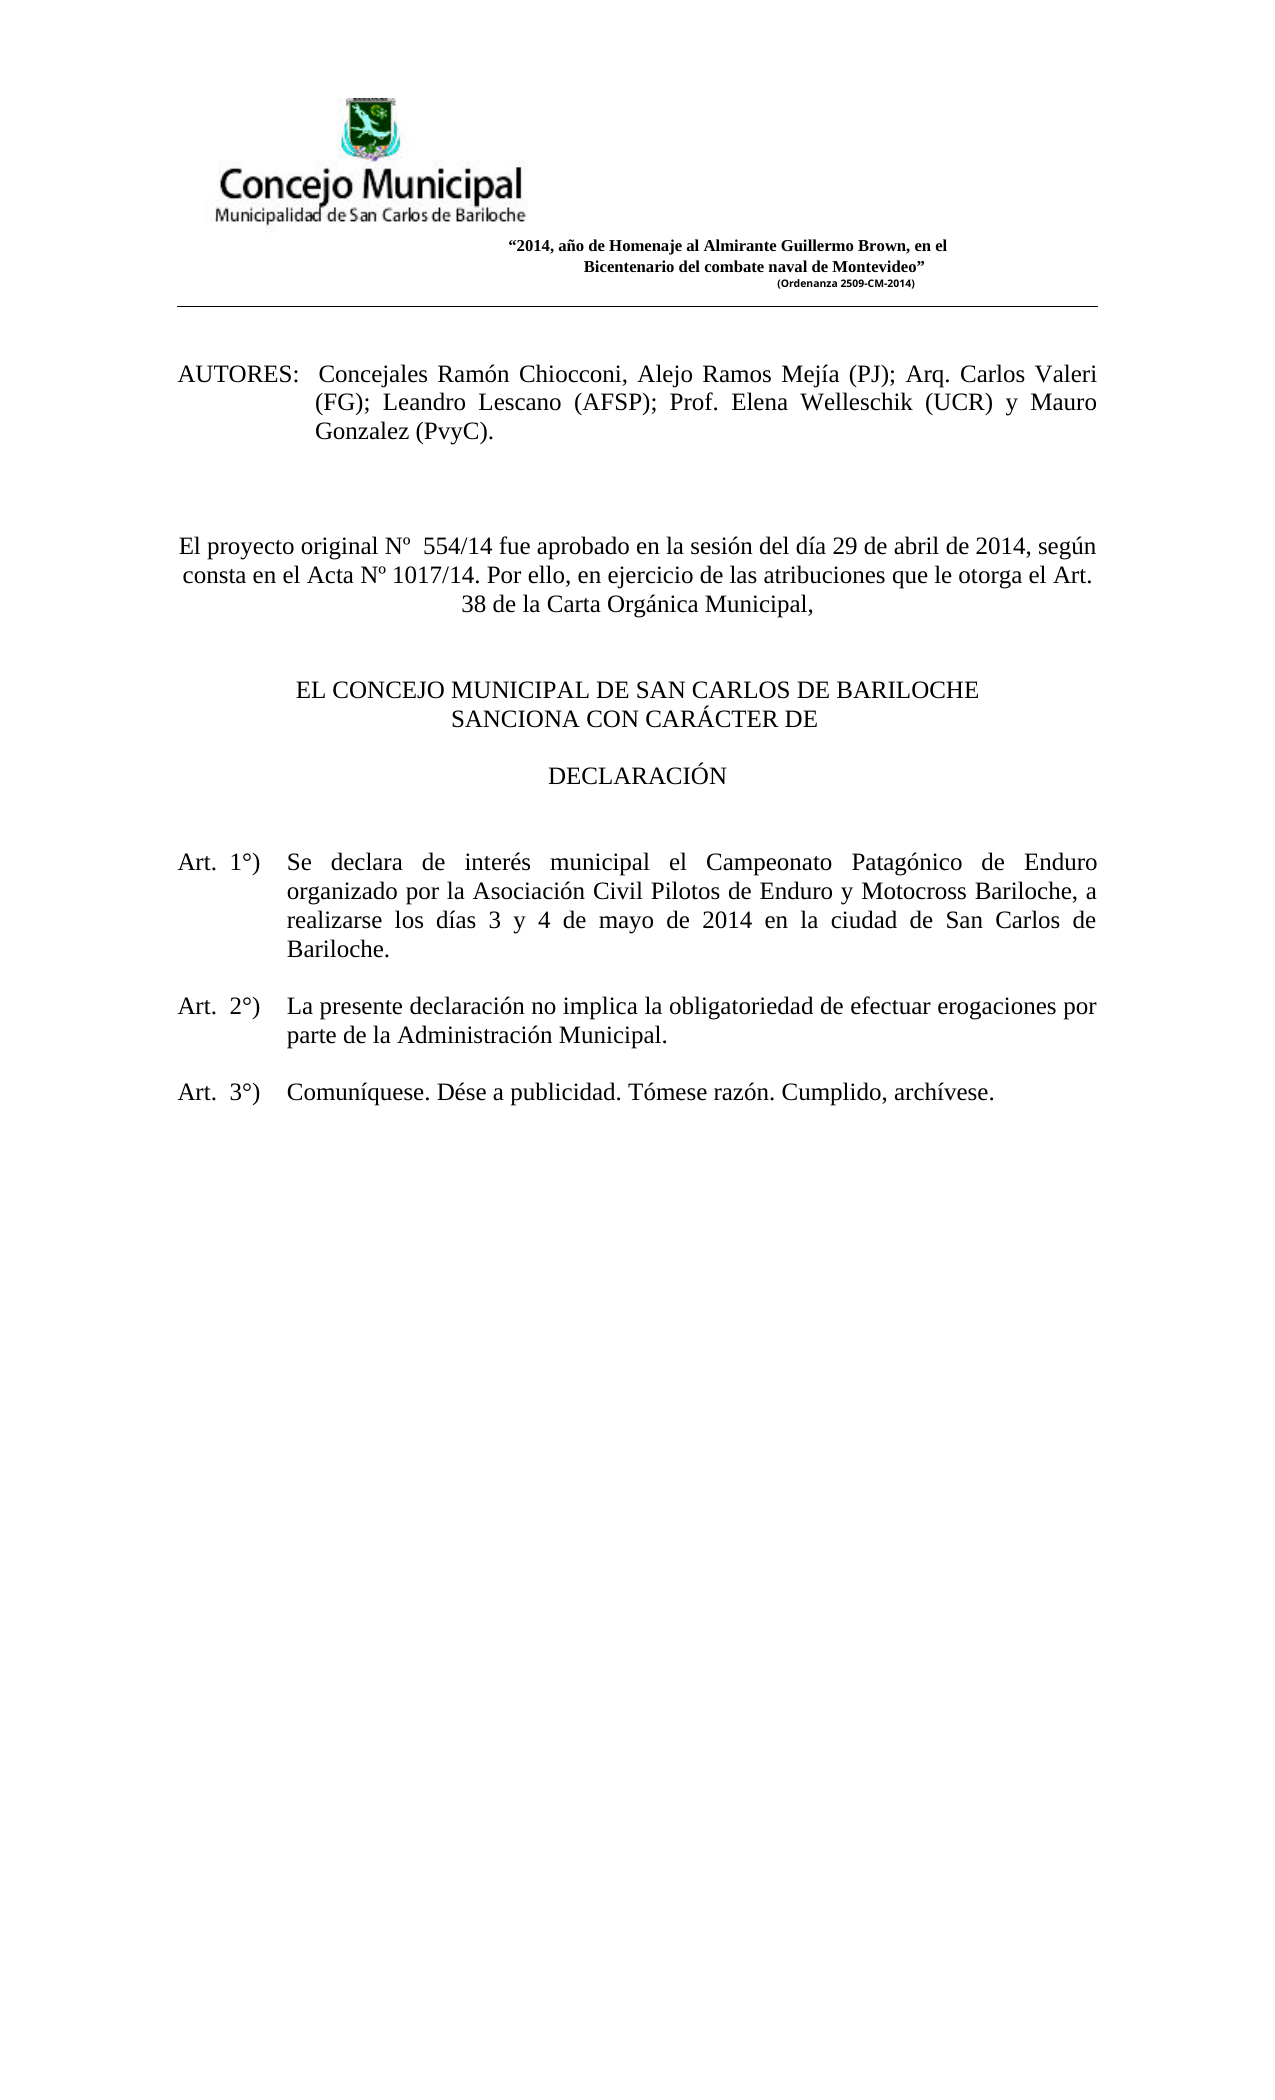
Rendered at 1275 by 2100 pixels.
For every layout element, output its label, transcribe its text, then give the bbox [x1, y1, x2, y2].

table_header Se declara de interés municipal el Campeonato Patagónico de Enduro organizado por la Asociación Civil Pilotos de Enduro y Motocross Bariloche, a realizarse los días 3 y 4 de mayo de 2014 en la ciudad de San Carlos de Bariloche. [279, 847, 1105, 991]
picture [194, 98, 554, 234]
table_cell Art. 3°) [170, 1078, 279, 1135]
text EL CONCEJO MUNICIPAL DE SAN CARLOS DE BARILOCHE [177, 675, 1098, 704]
text El proyecto original Nº 554/14 fue aprobado en la sesión del día 29 de abril de 2014, según consta en el Acta Nº 1017/14. Por ello, en ejercicio de las atribuciones que le otorga el Art. 38 de la Carta Orgánica Municipal, [177, 531, 1098, 617]
text SANCIONA CON CARÁCTER DE [177, 704, 1098, 732]
text DECLARACIÓN [177, 761, 1098, 790]
table_header Art. 1°) [170, 847, 279, 991]
text AUTORES: Concejales Ramón Chiocconi, Alejo Ramos Mejía (PJ); Arq. Carlos Valeri (FG); Leandro Lescano (AFSP); Prof. Elena Welleschik (UCR) y Mauro Gonzalez (PvyC). [177, 359, 1098, 445]
table_cell Comuníquese. Dése a publicidad. Tómese razón. Cumplido, archívese. [279, 1078, 1105, 1135]
table_cell Art. 2°) [170, 991, 279, 1077]
table_cell La presente declaración no implica la obligatoriedad de efectuar erogaciones por parte de la Administración Municipal. [279, 991, 1105, 1077]
